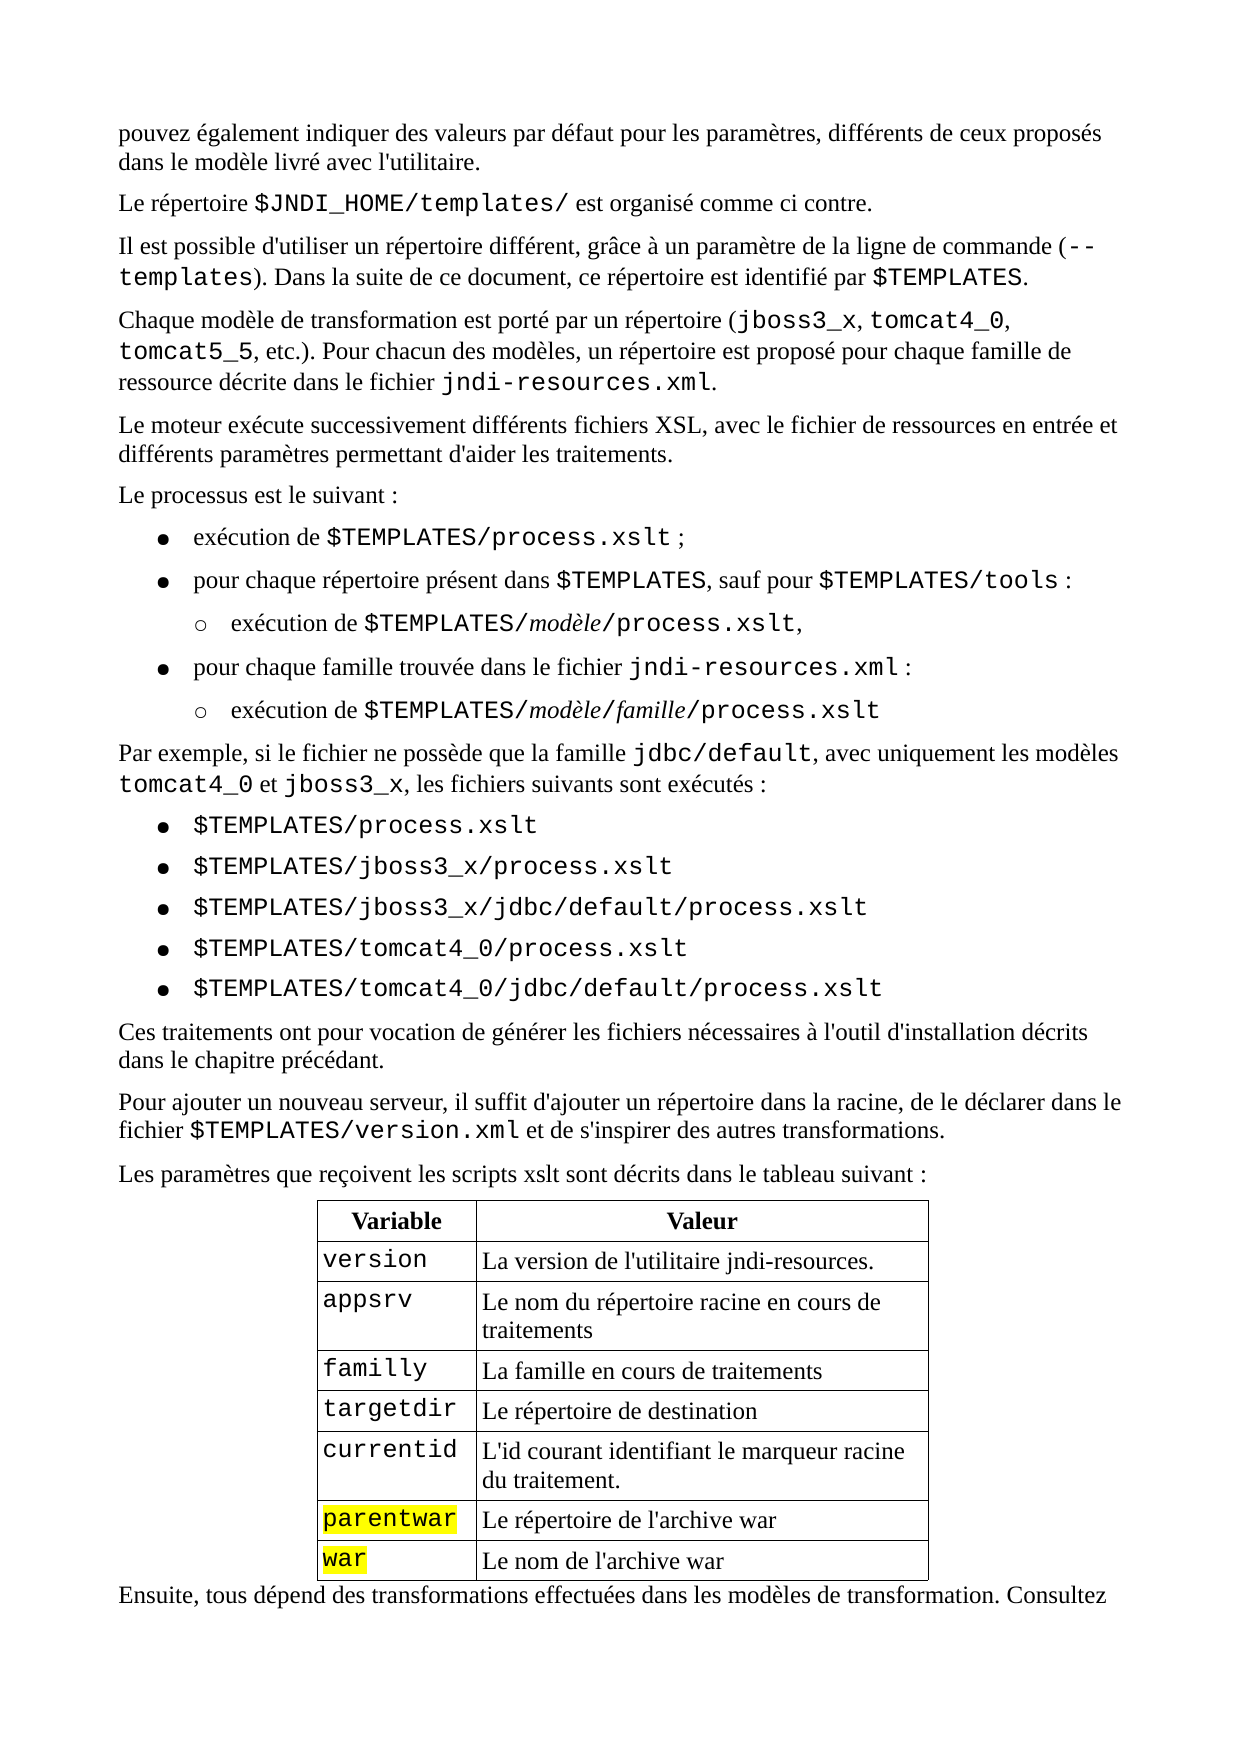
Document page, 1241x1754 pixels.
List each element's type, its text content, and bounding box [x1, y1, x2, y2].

table_cell L'id courant identifiant le marqueur racine du traitement. [477, 1432, 928, 1499]
text Par exemple, si le fichier ne possède que la famille jdbc/default, avec uniquement les modèles tomcat4_0 et jboss3_x, les fichiers suivants sont exécutés : [118, 738, 1122, 800]
table_cell targetdir [318, 1391, 476, 1431]
table_cell version [318, 1242, 476, 1281]
table_cell Le nom du répertoire racine en cours de traitements [477, 1282, 928, 1350]
text Ensuite, tous dépend des transformations effectuées dans les modèles de transformation. Consultez [118, 1580, 1122, 1609]
table_header Valeur [477, 1201, 928, 1241]
text Le moteur exécute successivement différents fichiers XSL, avec le fichier de ressources en entrée et différents paramètres permettant d'aider les traitements. [118, 411, 1122, 468]
list pour chaque famille trouvée dans le fichier jndi-resources.xml : [156, 652, 1122, 683]
list $TEMPLATES/jboss3_x/process.xslt [156, 853, 1122, 882]
table_cell currentid [318, 1432, 476, 1499]
table_cell war [318, 1541, 476, 1580]
list exécution de $TEMPLATES/modèle/famille/process.xslt [193, 695, 1122, 726]
text Le processus est le suivant : [118, 481, 1122, 509]
table_cell La famille en cours de traitements [477, 1351, 928, 1390]
list $TEMPLATES/jboss3_x/jdbc/default/process.xslt [156, 894, 1122, 923]
table_cell Le répertoire de destination [477, 1391, 928, 1431]
table_cell Le nom de l'archive war [477, 1541, 928, 1580]
table_cell La version de l'utilitaire jndi-resources. [477, 1242, 928, 1281]
list $TEMPLATES/tomcat4_0/process.xslt [156, 935, 1122, 963]
table_cell parentwar [318, 1501, 476, 1540]
list exécution de $TEMPLATES/modèle/process.xslt, [193, 608, 1122, 639]
list $TEMPLATES/tomcat4_0/jdbc/default/process.xslt [156, 976, 1122, 1004]
text Le répertoire $JNDI_HOME/templates/ est organisé comme ci contre. [118, 188, 1122, 219]
list exécution de $TEMPLATES/process.xslt ; [156, 522, 1122, 553]
table_cell appsrv [318, 1282, 476, 1350]
text Ces traitements ont pour vocation de générer les fichiers nécessaires à l'outil d'installation décrits dans le chapitre précédant. [118, 1017, 1122, 1074]
table_header Variable [318, 1201, 476, 1241]
text Pour ajouter un nouveau serveur, il suffit d'ajouter un répertoire dans la racine, de le déclarer dans le fichier $TEMPLATES/version.xml et de s'inspirer des autres transformations. [118, 1087, 1122, 1146]
table_cell familly [318, 1351, 476, 1390]
list $TEMPLATES/process.xslt [156, 813, 1122, 841]
text Les paramètres que reçoivent les scripts xslt sont décrits dans le tableau suivant : [118, 1159, 1122, 1188]
table_cell Le répertoire de l'archive war [477, 1501, 928, 1540]
list pour chaque répertoire présent dans $TEMPLATES, sauf pour $TEMPLATES/tools : [156, 565, 1122, 596]
text pouvez également indiquer des valeurs par défaut pour les paramètres, différents de ceux proposés dans le modèle livré avec l'utilitaire. [118, 118, 1122, 176]
text Chaque modèle de transformation est porté par un répertoire (jboss3_x, tomcat4_0, tomcat5_5, etc.). Pour chacun des modèles, un répertoire est proposé pour chaque famille de ressource décrite dans le fichier jndi-resources.xml. [118, 306, 1122, 398]
text Il est possible d'utiliser un répertoire différent, grâce à un paramètre de la ligne de commande (--templates). Dans la suite de ce document, ce répertoire est identifié par $TEMPLATES. [118, 231, 1122, 293]
